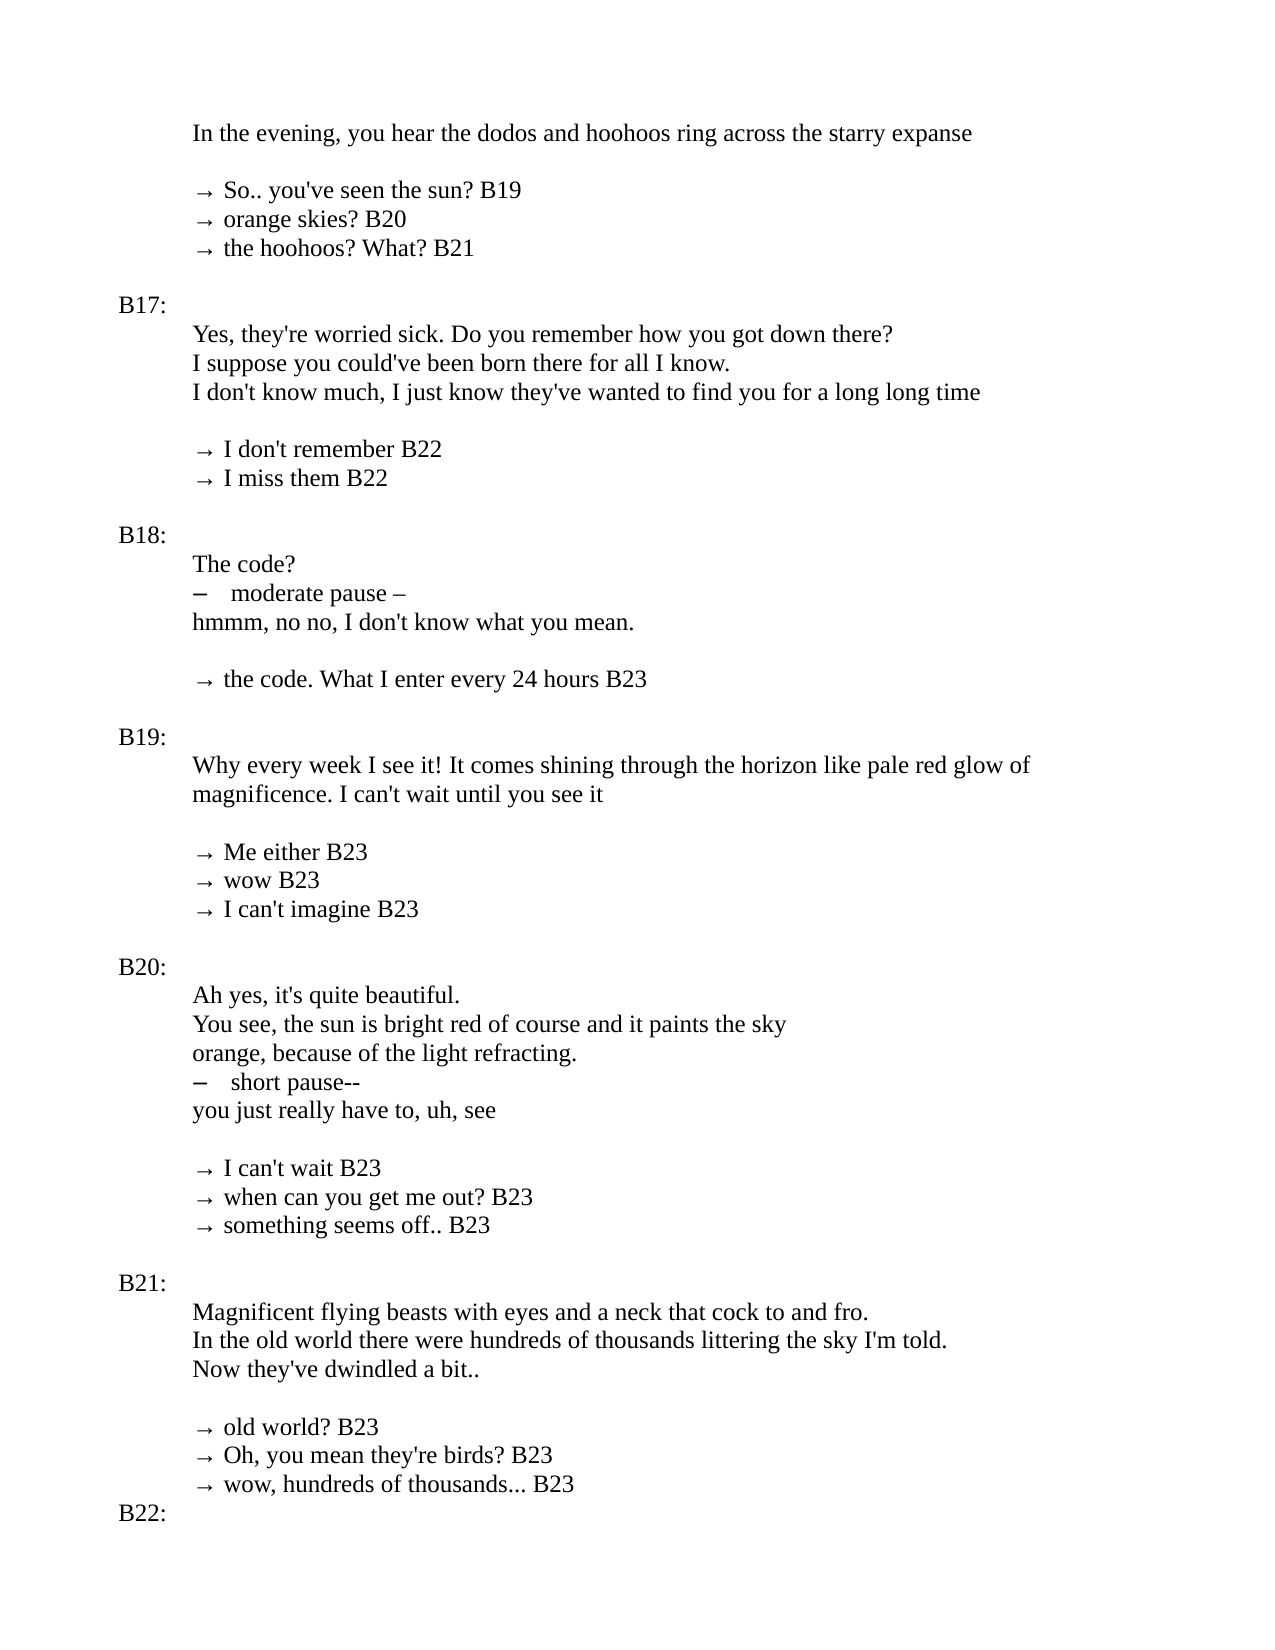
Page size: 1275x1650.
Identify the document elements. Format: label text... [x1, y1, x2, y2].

text B19: [118, 722, 1157, 751]
text B17: [118, 291, 1157, 319]
text B22: [118, 1498, 1157, 1527]
text → wow B23 [118, 866, 1157, 894]
text → wow, hundreds of thousands... B23 [118, 1469, 1157, 1498]
text In the old world there were hundreds of thousands littering the sky I'm told. [118, 1326, 1157, 1354]
text → the code. What I enter every 24 hours B23 [118, 664, 1157, 693]
text B18: [118, 521, 1157, 549]
text I suppose you could've been born there for all I know. [118, 348, 1157, 377]
text hmmm, no no, I don't know what you mean. [118, 607, 1157, 636]
text B20: [118, 952, 1157, 981]
text → I don't remember B22 [118, 434, 1157, 463]
list moderate pause – [193, 578, 1157, 607]
text → I can't imagine B23 [118, 894, 1157, 923]
text → Me either B23 [118, 837, 1157, 866]
text The code? [118, 549, 1157, 578]
text → when can you get me out? B23 [118, 1182, 1157, 1211]
text Magnificent flying beasts with eyes and a neck that cock to and fro. [118, 1297, 1157, 1326]
list short pause-- [193, 1067, 1157, 1096]
text → the hoohoos? What? B21 [118, 233, 1157, 262]
text B21: [118, 1268, 1157, 1297]
text → something seems off.. B23 [118, 1211, 1157, 1239]
text you just really have to, uh, see [118, 1096, 1157, 1124]
text Yes, they're worried sick. Do you remember how you got down there? [118, 319, 1157, 348]
text → I miss them B22 [118, 463, 1157, 492]
text → So.. you've seen the sun? B19 [118, 176, 1157, 204]
text Ah yes, it's quite beautiful. [118, 981, 1157, 1009]
text → Oh, you mean they're birds? B23 [118, 1441, 1157, 1469]
text orange, because of the light refracting. [118, 1038, 1157, 1067]
text In the evening, you hear the dodos and hoohoos ring across the starry expanse [118, 118, 1157, 147]
text → orange skies? B20 [118, 204, 1157, 233]
text → I can't wait B23 [118, 1153, 1157, 1182]
text → old world? B23 [118, 1412, 1157, 1441]
text You see, the sun is bright red of course and it paints the sky [118, 1009, 1157, 1038]
text Why every week I see it! It comes shining through the horizon like pale red glow of magnificence. I can't wait until you see it [118, 751, 1157, 808]
text Now they've dwindled a bit.. [118, 1354, 1157, 1383]
text I don't know much, I just know they've wanted to find you for a long long time [118, 377, 1157, 406]
